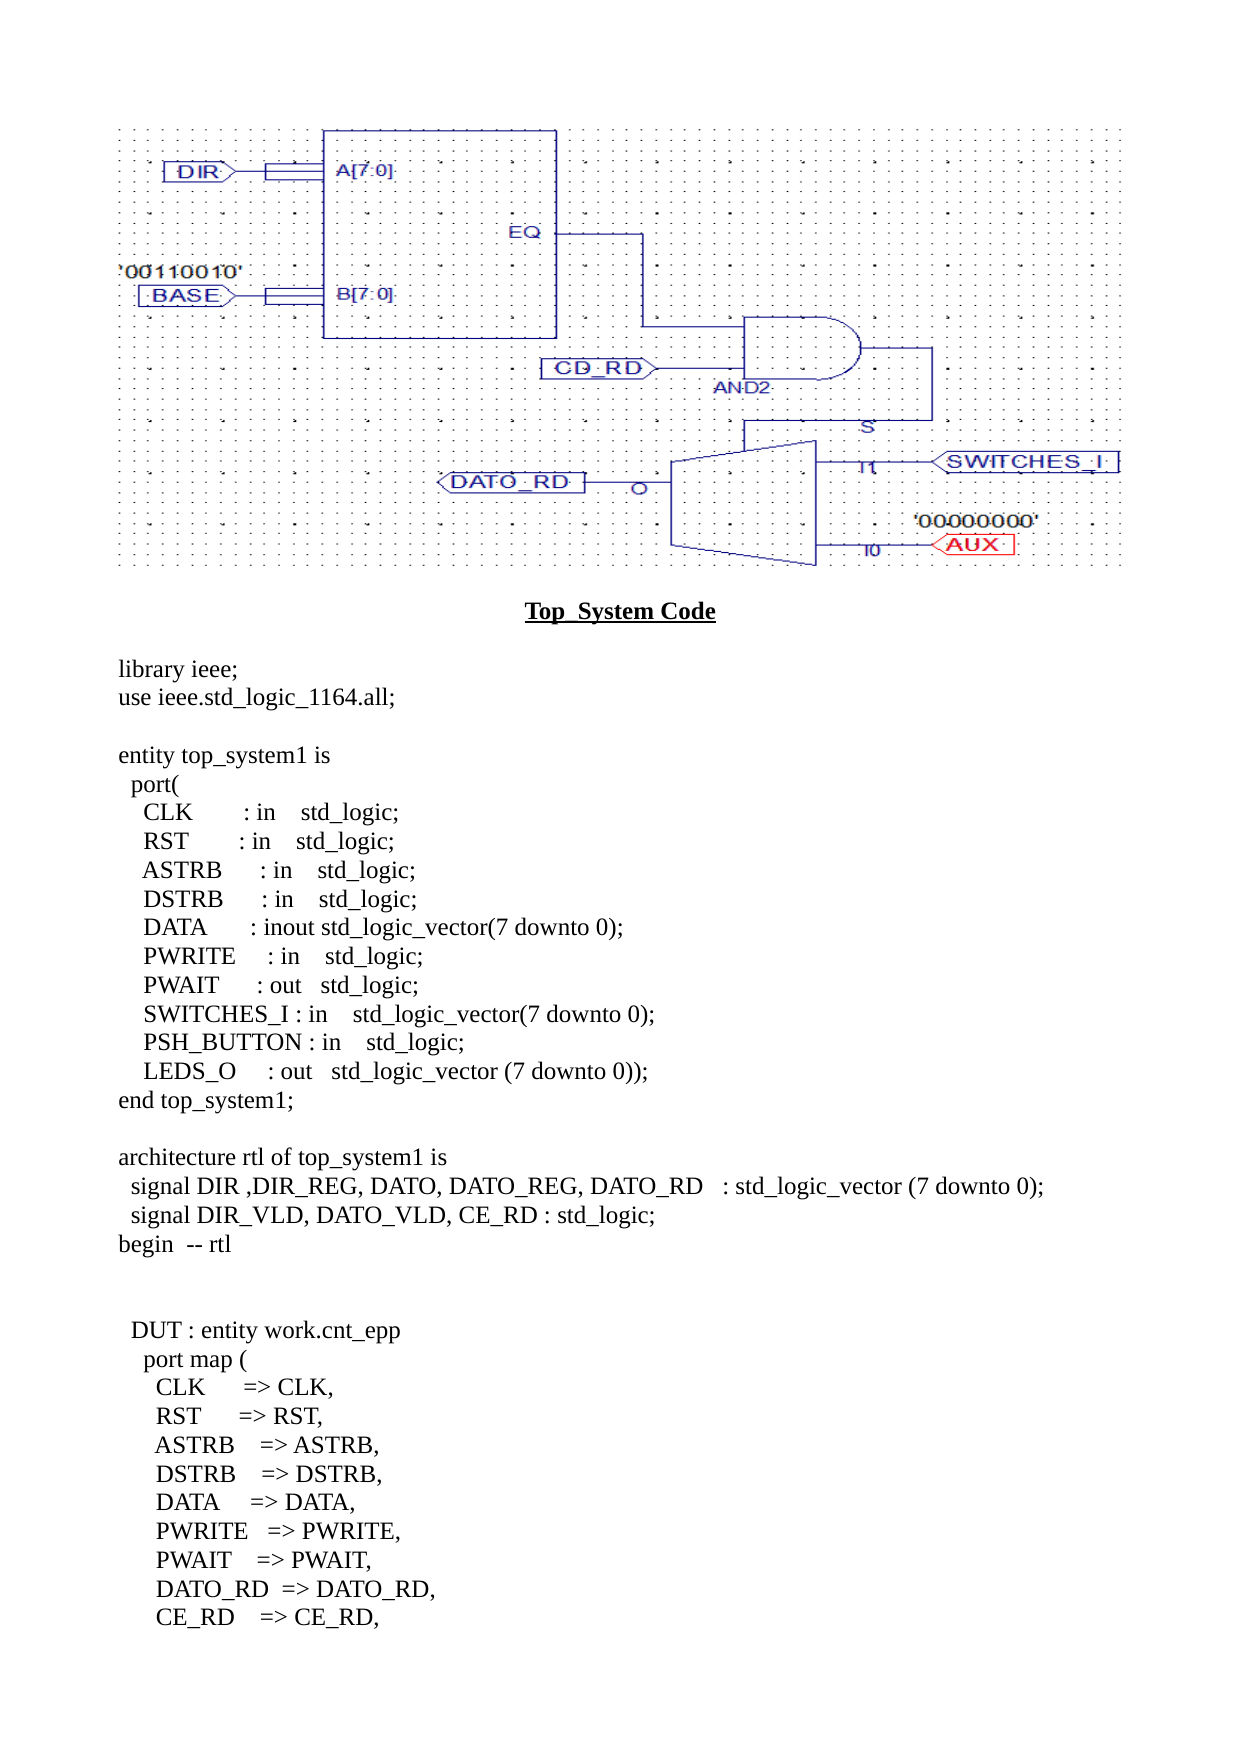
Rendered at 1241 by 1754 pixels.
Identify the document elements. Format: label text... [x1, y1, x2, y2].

text DSTRB : in std_logic; [118, 884, 1122, 912]
text DUT : entity work.cnt_epp [118, 1315, 1122, 1344]
text entity top_system1 is [118, 740, 1122, 769]
text port( [118, 769, 1122, 797]
text signal DIR_VLD, DATO_VLD, CE_RD : std_logic; [118, 1200, 1122, 1229]
text DATA : inout std_logic_vector(7 downto 0); [118, 912, 1122, 941]
text RST : in std_logic; [118, 826, 1122, 855]
text end top_system1; [118, 1085, 1122, 1114]
text PSH_BUTTON : in std_logic; [118, 1027, 1122, 1056]
text RST => RST, [118, 1401, 1122, 1430]
text begin -- rtl [118, 1229, 1122, 1257]
text DATO_RD => DATO_RD, [118, 1574, 1122, 1602]
text use ieee.std_logic_1164.all; [118, 682, 1122, 711]
text LEDS_O : out std_logic_vector (7 downto 0)); [118, 1056, 1122, 1085]
text PWAIT : out std_logic; [118, 970, 1122, 999]
text CLK => CLK, [118, 1372, 1122, 1401]
text SWITCHES_I : in std_logic_vector(7 downto 0); [118, 999, 1122, 1027]
text DSTRB => DSTRB, [118, 1459, 1122, 1487]
text PWRITE : in std_logic; [118, 941, 1122, 970]
text architecture rtl of top_system1 is [118, 1142, 1122, 1171]
text ASTRB => ASTRB, [118, 1430, 1122, 1459]
text Top_System Code [118, 596, 1122, 625]
text CE_RD => CE_RD, [118, 1602, 1122, 1631]
picture [113, 125, 1127, 568]
text library ieee; [118, 654, 1122, 682]
text CLK : in std_logic; [118, 797, 1122, 826]
text DATA => DATA, [118, 1487, 1122, 1516]
text signal DIR ,DIR_REG, DATO, DATO_REG, DATO_RD : std_logic_vector (7 downto 0); [118, 1171, 1122, 1200]
text PWRITE => PWRITE, [118, 1516, 1122, 1545]
text PWAIT => PWAIT, [118, 1545, 1122, 1574]
text ASTRB : in std_logic; [118, 855, 1122, 884]
text port map ( [118, 1344, 1122, 1372]
